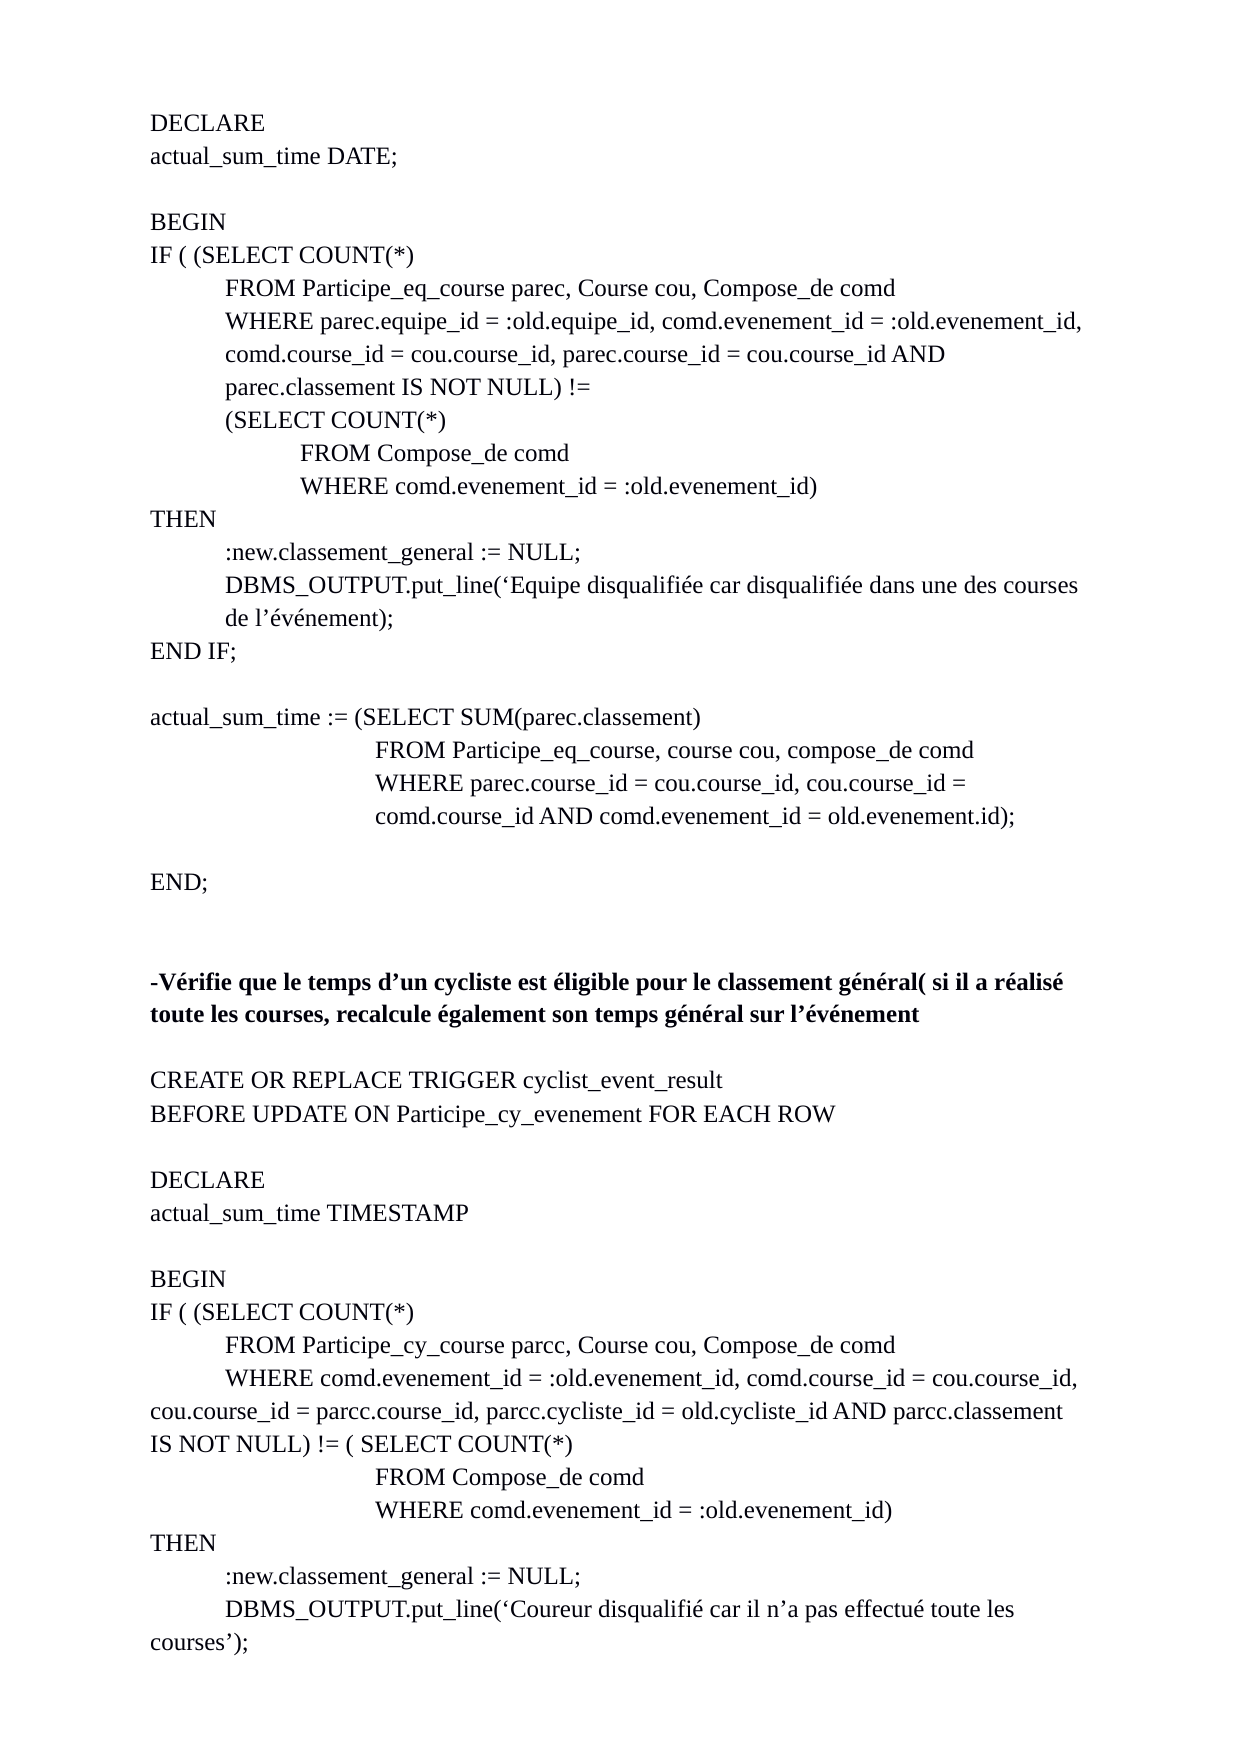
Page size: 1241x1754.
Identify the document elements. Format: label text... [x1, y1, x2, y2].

text FROM Participe_eq_course parec, Course cou, Compose_de comd [150, 273, 1090, 302]
text CREATE OR REPLACE TRIGGER cyclist_event_result [150, 1066, 1090, 1094]
text END; [150, 867, 1090, 896]
text -Vérifie que le temps d’un cycliste est éligible pour le classement général( si il a réalisé toute les courses, recalcule également son temps général sur l’événement [150, 967, 1090, 1028]
text THEN [150, 504, 1090, 533]
text WHERE comd.evenement_id = :old.evenement_id, comd.course_id = cou.course_id, [150, 1363, 1090, 1392]
text DECLARE [150, 108, 1090, 137]
text WHERE parec.course_id = cou.course_id, cou.course_id = comd.course_id AND comd.evenement_id = old.evenement.id); [375, 768, 1090, 830]
text WHERE comd.evenement_id = :old.evenement_id) [150, 1495, 1090, 1524]
text :new.classement_general := NULL; [150, 1561, 1090, 1590]
text FROM Participe_eq_course, course cou, compose_de comd [150, 735, 1090, 764]
text WHERE parec.equipe_id = :old.equipe_id, comd.evenement_id = :old.evenement_id, comd.course_id = cou.course_id, parec.course_id = cou.course_id AND parec.classement IS NOT NULL) != [225, 306, 1090, 401]
text IF ( (SELECT COUNT(*) [150, 1297, 1090, 1326]
text FROM Compose_de comd [150, 1462, 1090, 1491]
text :new.classement_general := NULL; [150, 537, 1090, 566]
text IF ( (SELECT COUNT(*) [150, 240, 1090, 269]
text BEGIN [150, 1264, 1090, 1292]
text BEFORE UPDATE ON Participe_cy_evenement FOR EACH ROW [150, 1099, 1090, 1127]
text actual_sum_time DATE; [150, 141, 1090, 170]
text FROM Participe_cy_course parcc, Course cou, Compose_de comd [150, 1330, 1090, 1358]
text DBMS_OUTPUT.put_line(‘Coureur disqualifié car il n’a pas effectué toute les courses’); [150, 1594, 1090, 1656]
text actual_sum_time := (SELECT SUM(parec.classement) [150, 702, 1090, 731]
text (SELECT COUNT(*) [150, 405, 1090, 434]
text DBMS_OUTPUT.put_line(‘Equipe disqualifiée car disqualifiée dans une des courses de l’événement); [225, 570, 1090, 632]
text FROM Compose_de comd [150, 438, 1090, 467]
text actual_sum_time TIMESTAMP [150, 1198, 1090, 1226]
text THEN [150, 1528, 1090, 1557]
text END IF; [150, 636, 1090, 665]
text cou.course_id = parcc.course_id, parcc.cycliste_id = old.cycliste_id AND parcc.classement IS NOT NULL) != ( SELECT COUNT(*) [150, 1396, 1090, 1458]
text BEGIN [150, 207, 1090, 236]
text DECLARE [150, 1165, 1090, 1193]
text WHERE comd.evenement_id = :old.evenement_id) [300, 471, 1090, 500]
